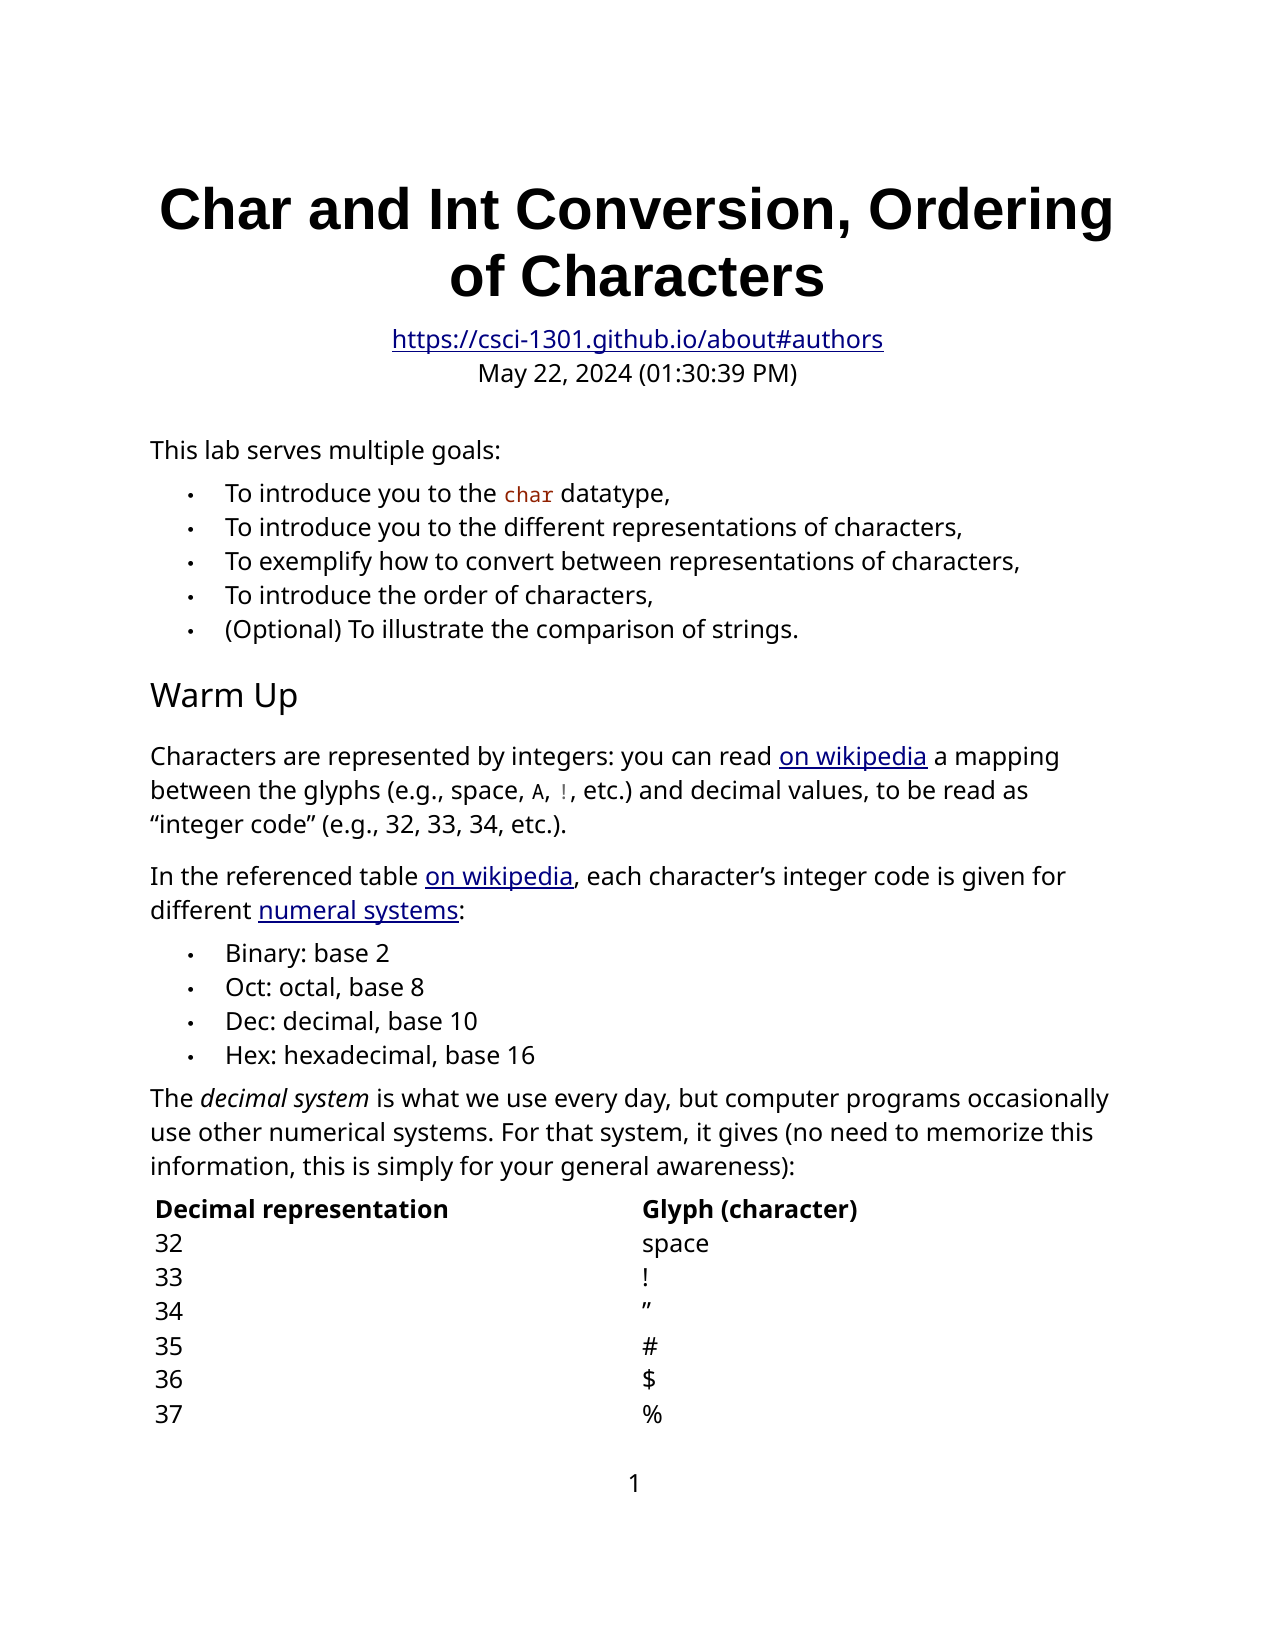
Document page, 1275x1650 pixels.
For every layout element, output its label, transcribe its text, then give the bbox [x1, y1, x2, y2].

table_cell ” [638, 1294, 1125, 1328]
list Hex: hexadecimal, base 16 [187, 1038, 1125, 1072]
table_header Glyph (character) [638, 1192, 1125, 1226]
table_cell 37 [150, 1396, 637, 1430]
table_cell 33 [150, 1260, 637, 1294]
list Dec: decimal, base 10 [187, 1004, 1125, 1038]
list To exemplify how to convert between representations of characters, [187, 544, 1125, 578]
list Oct: octal, base 8 [187, 969, 1125, 1004]
table_cell $ [638, 1362, 1125, 1396]
list Binary: base 2 [187, 936, 1125, 969]
text In the referenced table on wikipedia, each character’s integer code is given for different numeral systems: [150, 858, 1125, 927]
table_cell ! [638, 1260, 1125, 1294]
table_cell 32 [150, 1226, 637, 1260]
text May 22, 2024 (01:30:39 PM) [150, 356, 1125, 390]
list To introduce you to the char datatype, [187, 476, 1125, 510]
list To introduce you to the different representations of characters, [187, 510, 1125, 544]
table_cell 36 [150, 1362, 637, 1396]
table_cell 34 [150, 1294, 637, 1328]
table_header Decimal representation [150, 1192, 637, 1226]
table_cell % [638, 1396, 1125, 1430]
text Characters are represented by integers: you can read on wikipedia a mapping between the glyphs (e.g., space, A, !, etc.) and decimal values, to be read as “integer code” (e.g., 32, 33, 34, etc.). [150, 738, 1125, 841]
text https://csci-1301.github.io/about#authors [150, 322, 1125, 356]
list To introduce the order of characters, [187, 578, 1125, 612]
table_cell # [638, 1328, 1125, 1362]
list (Optional) To illustrate the comparison of strings. [187, 612, 1125, 646]
title Char and Int Conversion, Ordering of Characters [150, 175, 1125, 309]
subtitle Warm Up [150, 671, 1125, 717]
text This lab serves multiple goals: [150, 433, 1125, 467]
text The decimal system is what we use every day, but computer programs occasionally use other numerical systems. For that system, it gives (no need to memorize this information, this is simply for your general awareness): [150, 1081, 1125, 1183]
table_cell space [638, 1226, 1125, 1260]
table_cell 35 [150, 1328, 637, 1362]
